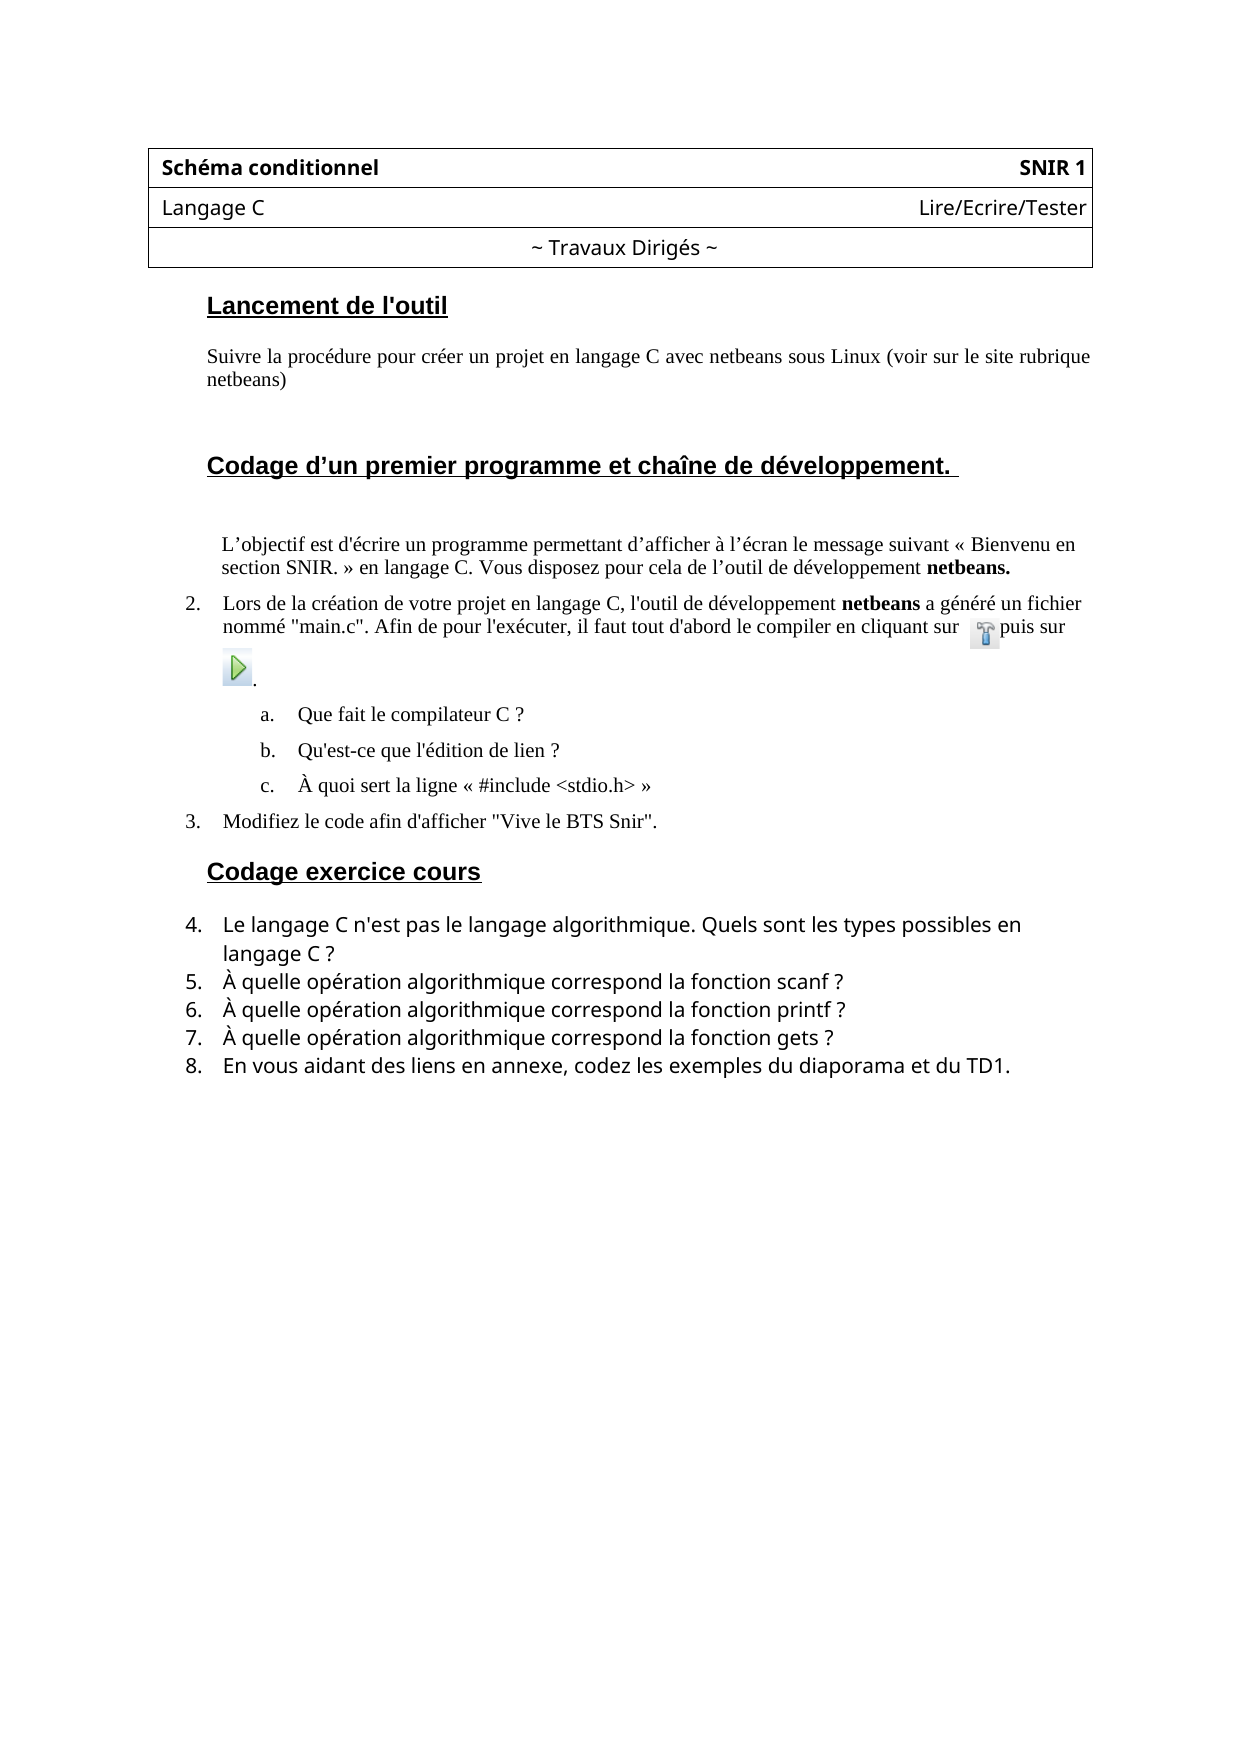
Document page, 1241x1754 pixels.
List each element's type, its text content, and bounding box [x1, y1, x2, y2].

subtitle Codage d’un premier programme et chaîne de développement. [207, 452, 1092, 480]
list À quelle opération algorithmique correspond la fonction printf ? [185, 995, 1092, 1023]
list Le langage C n'est pas le langage algorithmique. Quels sont les types possibles en langage C ? [185, 911, 1092, 967]
list Qu'est-ce que l'édition de lien ? [260, 738, 1092, 761]
table_cell ~ Travaux Dirigés ~ [149, 228, 1092, 267]
list Que fait le compilateur C ? [260, 703, 1092, 726]
list Modifiez le code afin d'afficher "Vive le BTS Snir". [185, 809, 1092, 832]
table_cell Langage C Lire/Ecrire/Tester [149, 188, 1092, 227]
list Lors de la création de votre projet en langage C, l'outil de développement netbeans a généré un fichier nommé "main.c". Afin de pour l'exécuter, il faut tout d'abord le compiler en cliquant sur puis sur . [185, 591, 1092, 690]
subtitle Codage exercice cours [207, 857, 1092, 886]
text L’objectif est d'écrire un programme permettant d’afficher à l’écran le message suivant « Bienvenu en section SNIR. » en langage C. Vous disposez pour cela de l’outil de développement netbeans. [221, 533, 1092, 579]
list Suivre la procédure pour créer un projet en langage C avec netbeans sous Linux (voir sur le site rubrique netbeans) [171, 345, 1092, 391]
list En vous aidant des liens en annexe, codez les exemples du diaporama et du TD1. [185, 1052, 1092, 1080]
subtitle Lancement de l'outil [207, 292, 1092, 320]
table_header Schéma conditionnel SNIR 1 [149, 149, 1092, 187]
list À quelle opération algorithmique correspond la fonction scanf ? [185, 967, 1092, 995]
list À quelle opération algorithmique correspond la fonction gets ? [185, 1023, 1092, 1052]
list À quoi sert la ligne « #include <stdio.h> » [260, 774, 1092, 797]
picture [970, 618, 1000, 649]
picture [222, 648, 253, 686]
